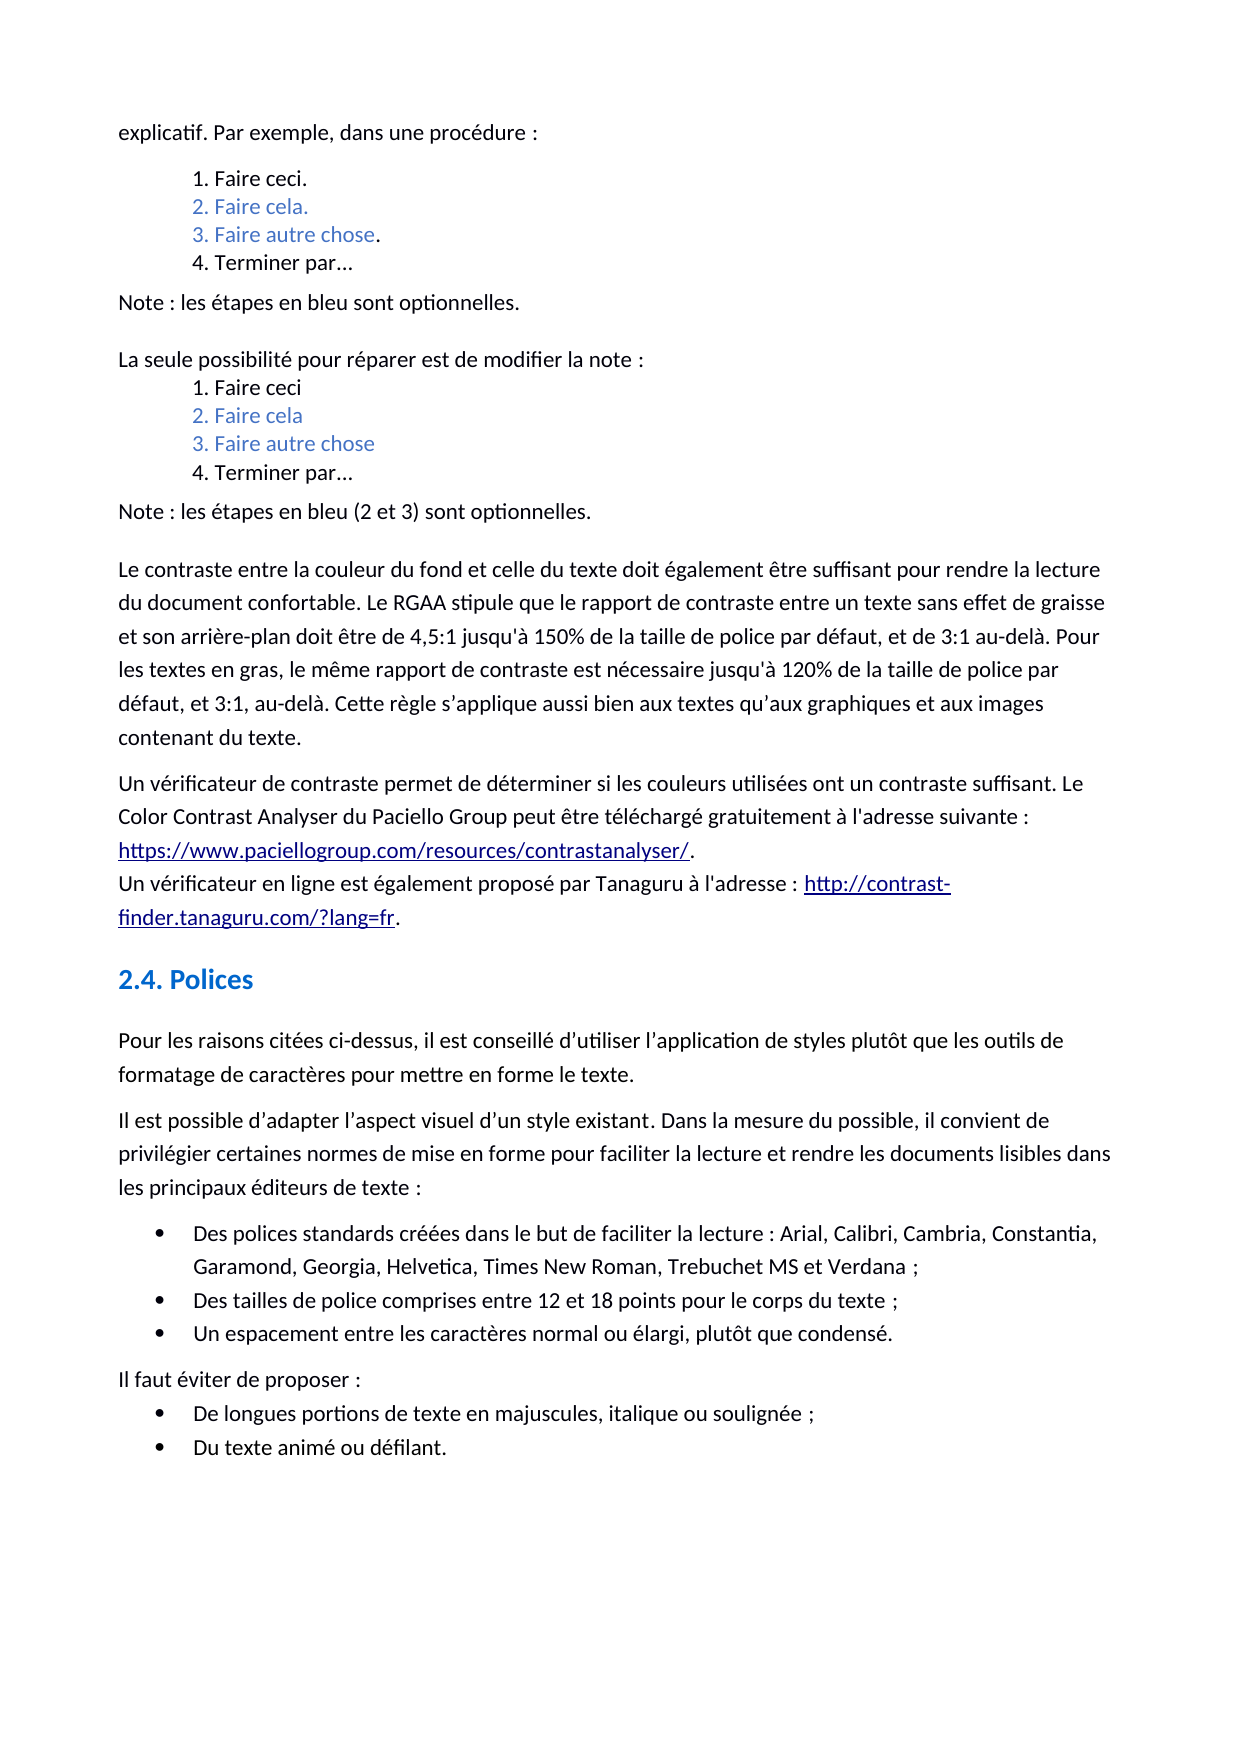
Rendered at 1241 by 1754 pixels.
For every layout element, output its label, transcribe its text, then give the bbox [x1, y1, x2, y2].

text 2. Faire cela [192, 402, 1122, 429]
text Il est possible d’adapter l’aspect visuel d’un style existant. Dans la mesure du possible, il convient de privilégier certaines normes de mise en forme pour faciliter la lecture et rendre les documents lisibles dans les principaux éditeurs de texte : [118, 1106, 1122, 1201]
text 4. Terminer par... [192, 248, 1122, 276]
text Il faut éviter de proposer : [118, 1366, 1122, 1394]
text Le contraste entre la couleur du fond et celle du texte doit également être suffisant pour rendre la lecture du document confortable. Le RGAA stipule que le rapport de contraste entre un texte sans effet de graisse et son arrière-plan doit être de 4,5:1 jusqu'à 150% de la taille de police par défaut, et de 3:1 au-delà. Pour les textes en gras, le même rapport de contraste est nécessaire jusqu'à 120% de la taille de police par défaut, et 3:1, au-delà. Cette règle s’applique aussi bien aux textes qu’aux graphiques et aux images contenant du texte. [118, 555, 1122, 751]
text Un vérificateur de contraste permet de déterminer si les couleurs utilisées ont un contraste suffisant. Le Color Contrast Analyser du Paciello Group peut être téléchargé gratuitement à l'adresse suivante : https://www.paciellogroup.com/resources/contrastanalyser/. [118, 769, 1122, 864]
text La seule possibilité pour réparer est de modifier la note : [118, 346, 1122, 373]
subtitle 2.4. Polices [118, 961, 1122, 997]
text explicatif. Par exemple, dans une procédure : [118, 118, 1122, 146]
list De longues portions de texte en majuscules, italique ou soulignée ; [156, 1399, 1122, 1427]
text Pour les raisons citées ci-dessus, il est conseillé d’utiliser l’application de styles plutôt que les outils de formatage de caractères pour mettre en forme le texte. [118, 1026, 1122, 1088]
list Du texte animé ou défilant. [156, 1433, 1122, 1461]
text 3. Faire autre chose [192, 429, 1122, 458]
text 3. Faire autre chose. [192, 220, 1122, 248]
text Note : les étapes en bleu (2 et 3) sont optionnelles. [118, 497, 1122, 525]
text 1. Faire ceci. [192, 164, 1122, 192]
text 2. Faire cela. [192, 192, 1122, 220]
text Un vérificateur en ligne est également proposé par Tanaguru à l'adresse : http://contrast-finder.tanaguru.com/?lang=fr. [118, 869, 1122, 931]
list Des polices standards créées dans le but de faciliter la lecture : Arial, Calibri, Cambria, Constantia, Garamond, Georgia, Helvetica, Times New Roman, Trebuchet MS et Verdana ; [156, 1219, 1122, 1281]
text 1. Faire ceci [192, 373, 1122, 402]
text 4. Terminer par... [192, 458, 1122, 486]
text Note : les étapes en bleu sont optionnelles. [118, 288, 1122, 316]
list Des tailles de police comprises entre 12 et 18 points pour le corps du texte ; [156, 1286, 1122, 1314]
list Un espacement entre les caractères normal ou élargi, plutôt que condensé. [156, 1319, 1122, 1348]
